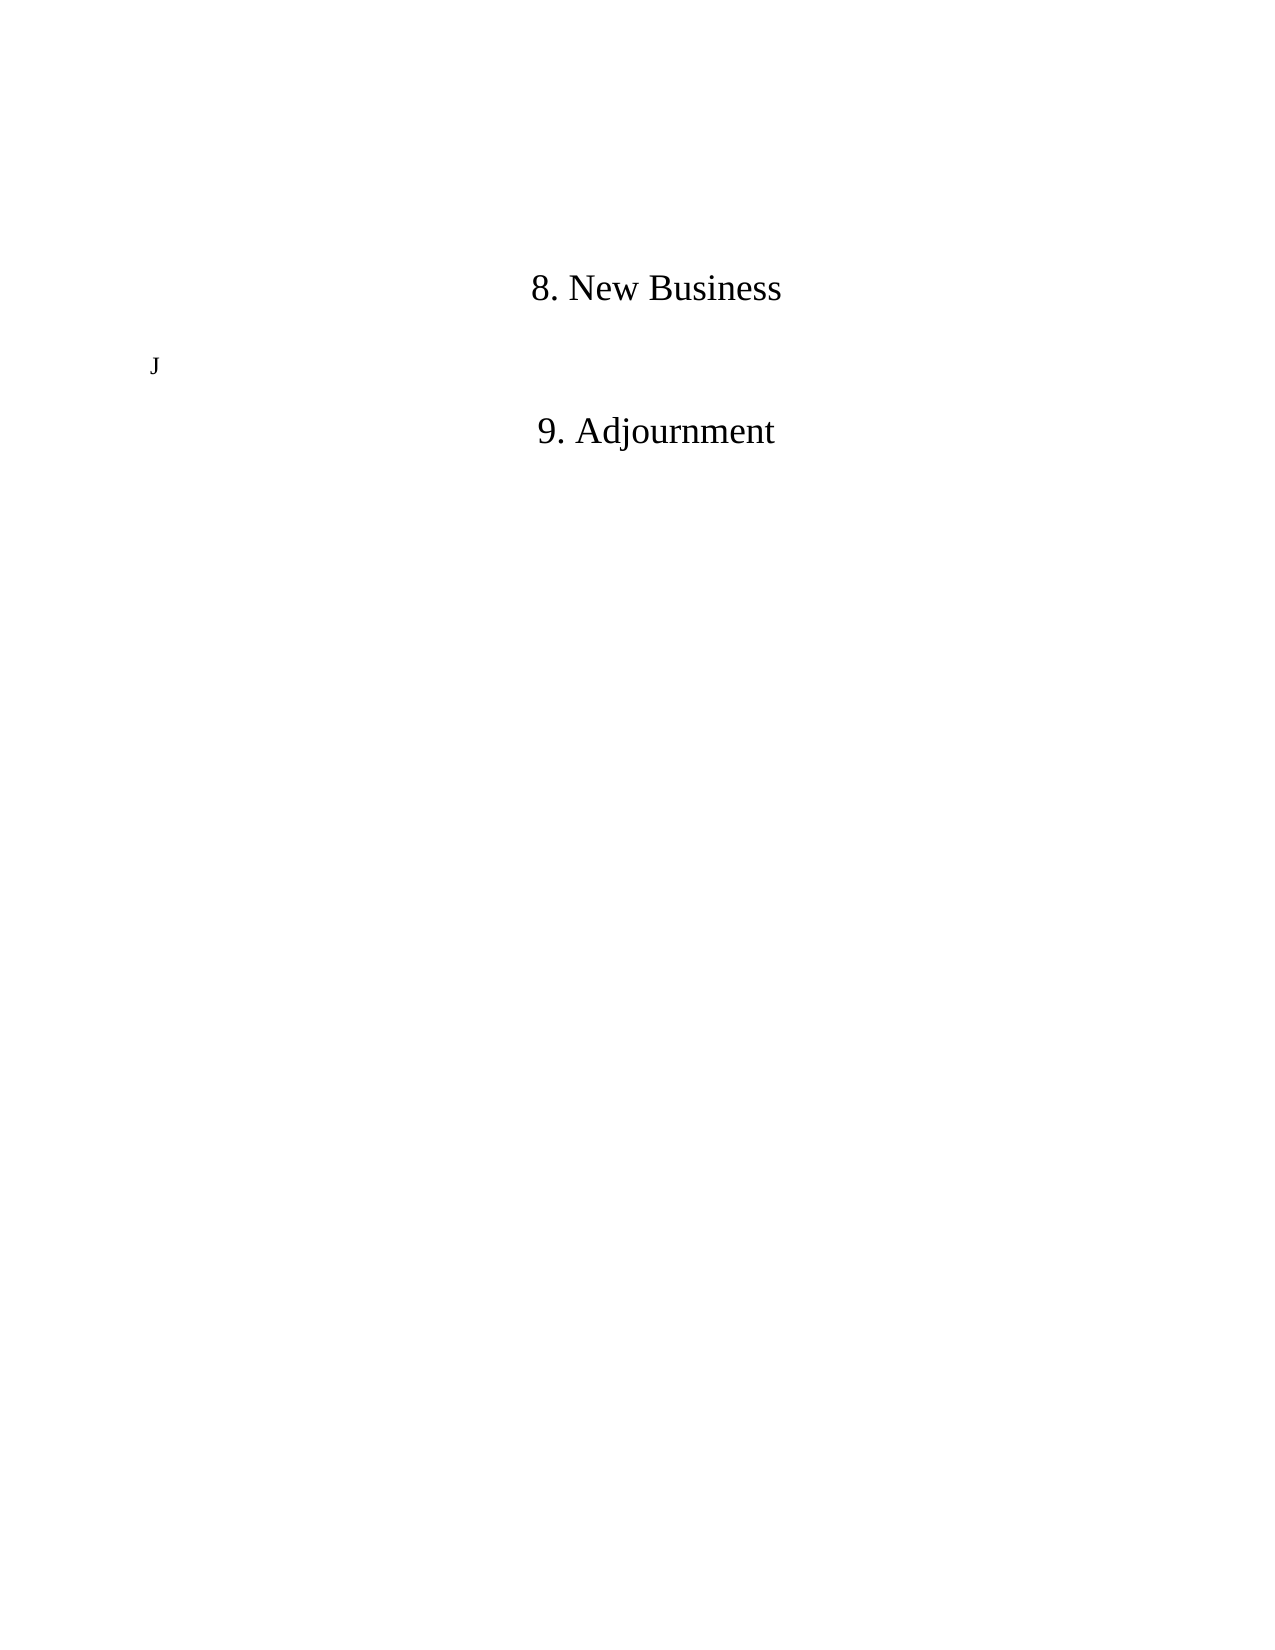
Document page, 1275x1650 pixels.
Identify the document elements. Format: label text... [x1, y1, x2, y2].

subtitle Adjournment [187, 409, 1125, 452]
text J [150, 351, 1125, 380]
subtitle New Business [187, 265, 1125, 308]
